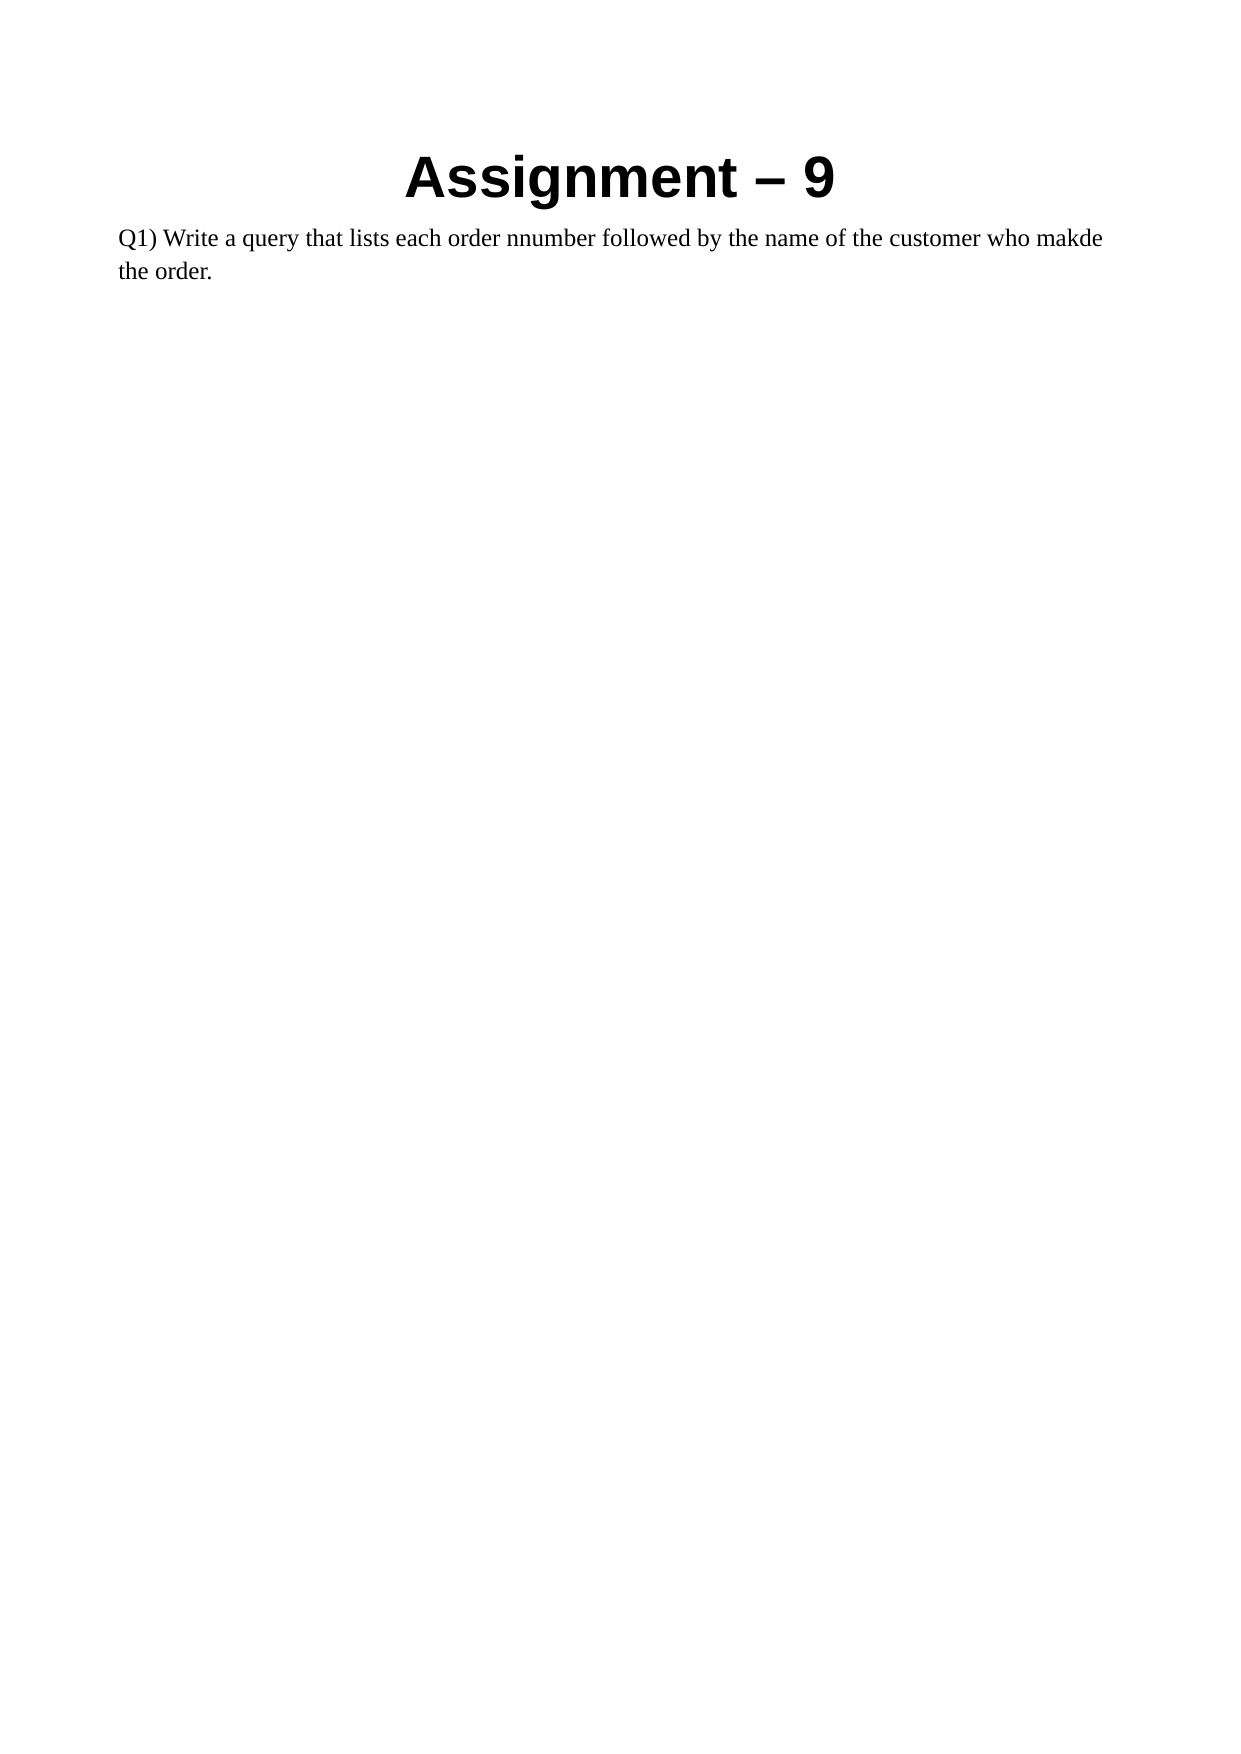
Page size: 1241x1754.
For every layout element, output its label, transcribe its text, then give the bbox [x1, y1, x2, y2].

text Q1) Write a query that lists each order nnumber followed by the name of the customer who makde the order. [118, 223, 1122, 284]
title Assignment – 9 [118, 143, 1122, 210]
